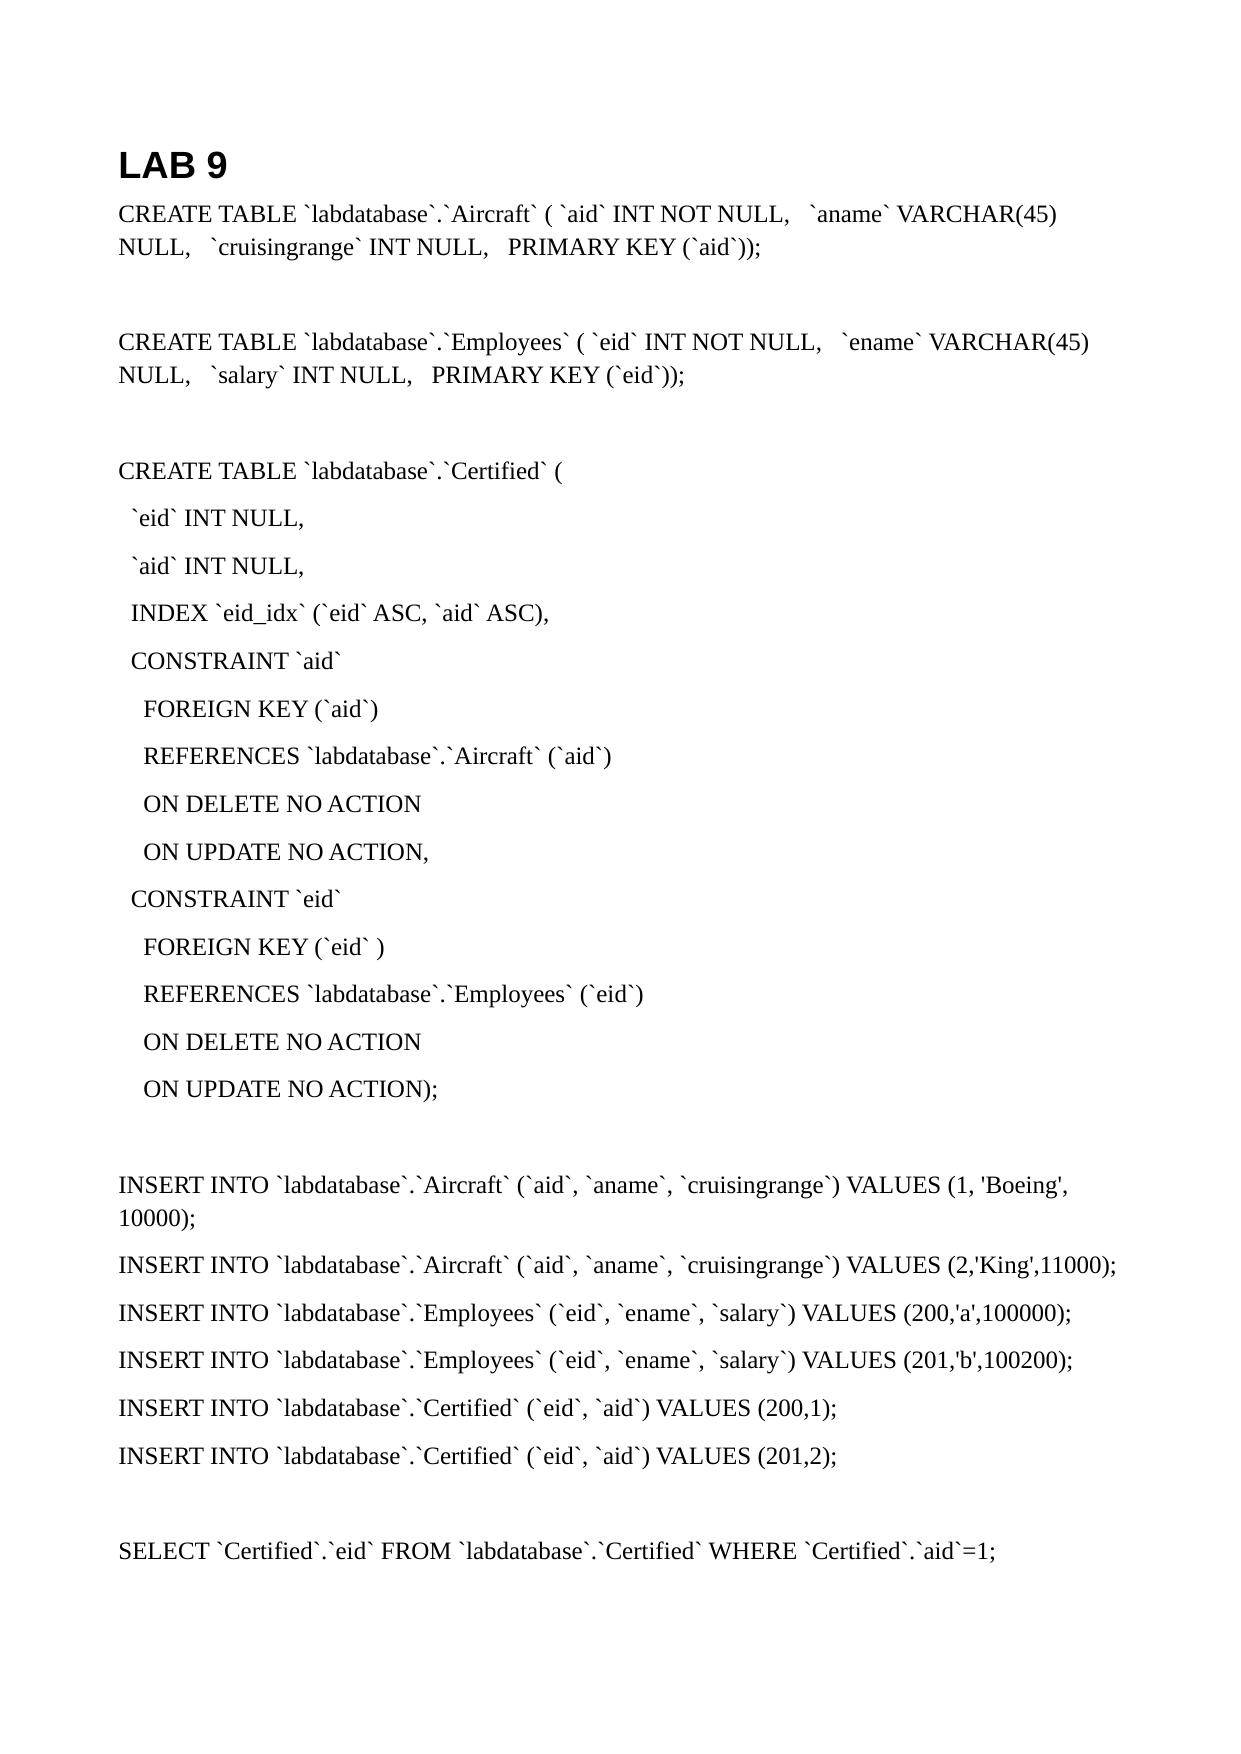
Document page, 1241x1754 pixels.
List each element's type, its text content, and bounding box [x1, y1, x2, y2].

text CREATE TABLE `labdatabase`.`Certified` ( [118, 456, 1122, 484]
text SELECT `Certified`.`eid` FROM `labdatabase`.`Certified` WHERE `Certified`.`aid`=1; [118, 1536, 1122, 1565]
text REFERENCES `labdatabase`.`Employees` (`eid`) [118, 979, 1122, 1008]
text REFERENCES `labdatabase`.`Aircraft` (`aid`) [118, 741, 1122, 770]
text CREATE TABLE `labdatabase`.`Employees` ( `eid` INT NOT NULL, `ename` VARCHAR(45) NULL, `salary` INT NULL, PRIMARY KEY (`eid`)); [118, 327, 1122, 389]
text CREATE TABLE `labdatabase`.`Aircraft` ( `aid` INT NOT NULL, `aname` VARCHAR(45) NULL, `cruisingrange` INT NULL, PRIMARY KEY (`aid`)); [118, 199, 1122, 261]
subtitle LAB 9 [118, 143, 1122, 187]
text FOREIGN KEY (`aid`) [118, 694, 1122, 722]
text CONSTRAINT `aid` [118, 646, 1122, 675]
text FOREIGN KEY (`eid` ) [118, 932, 1122, 961]
text INSERT INTO `labdatabase`.`Aircraft` (`aid`, `aname`, `cruisingrange`) VALUES (2,'King',11000); [118, 1250, 1122, 1279]
text ON UPDATE NO ACTION); [118, 1074, 1122, 1103]
text INSERT INTO `labdatabase`.`Aircraft` (`aid`, `aname`, `cruisingrange`) VALUES (1, 'Boeing', 10000); [118, 1170, 1122, 1232]
text INSERT INTO `labdatabase`.`Certified` (`eid`, `aid`) VALUES (200,1); [118, 1393, 1122, 1422]
text INDEX `eid_idx` (`eid` ASC, `aid` ASC), [118, 598, 1122, 627]
text ON DELETE NO ACTION [118, 789, 1122, 818]
text INSERT INTO `labdatabase`.`Certified` (`eid`, `aid`) VALUES (201,2); [118, 1441, 1122, 1469]
text ON DELETE NO ACTION [118, 1027, 1122, 1056]
text CONSTRAINT `eid` [118, 884, 1122, 913]
text `eid` INT NULL, [118, 503, 1122, 532]
text INSERT INTO `labdatabase`.`Employees` (`eid`, `ename`, `salary`) VALUES (200,'a',100000); [118, 1298, 1122, 1327]
text ON UPDATE NO ACTION, [118, 837, 1122, 865]
text INSERT INTO `labdatabase`.`Employees` (`eid`, `ename`, `salary`) VALUES (201,'b',100200); [118, 1346, 1122, 1374]
text `aid` INT NULL, [118, 551, 1122, 580]
